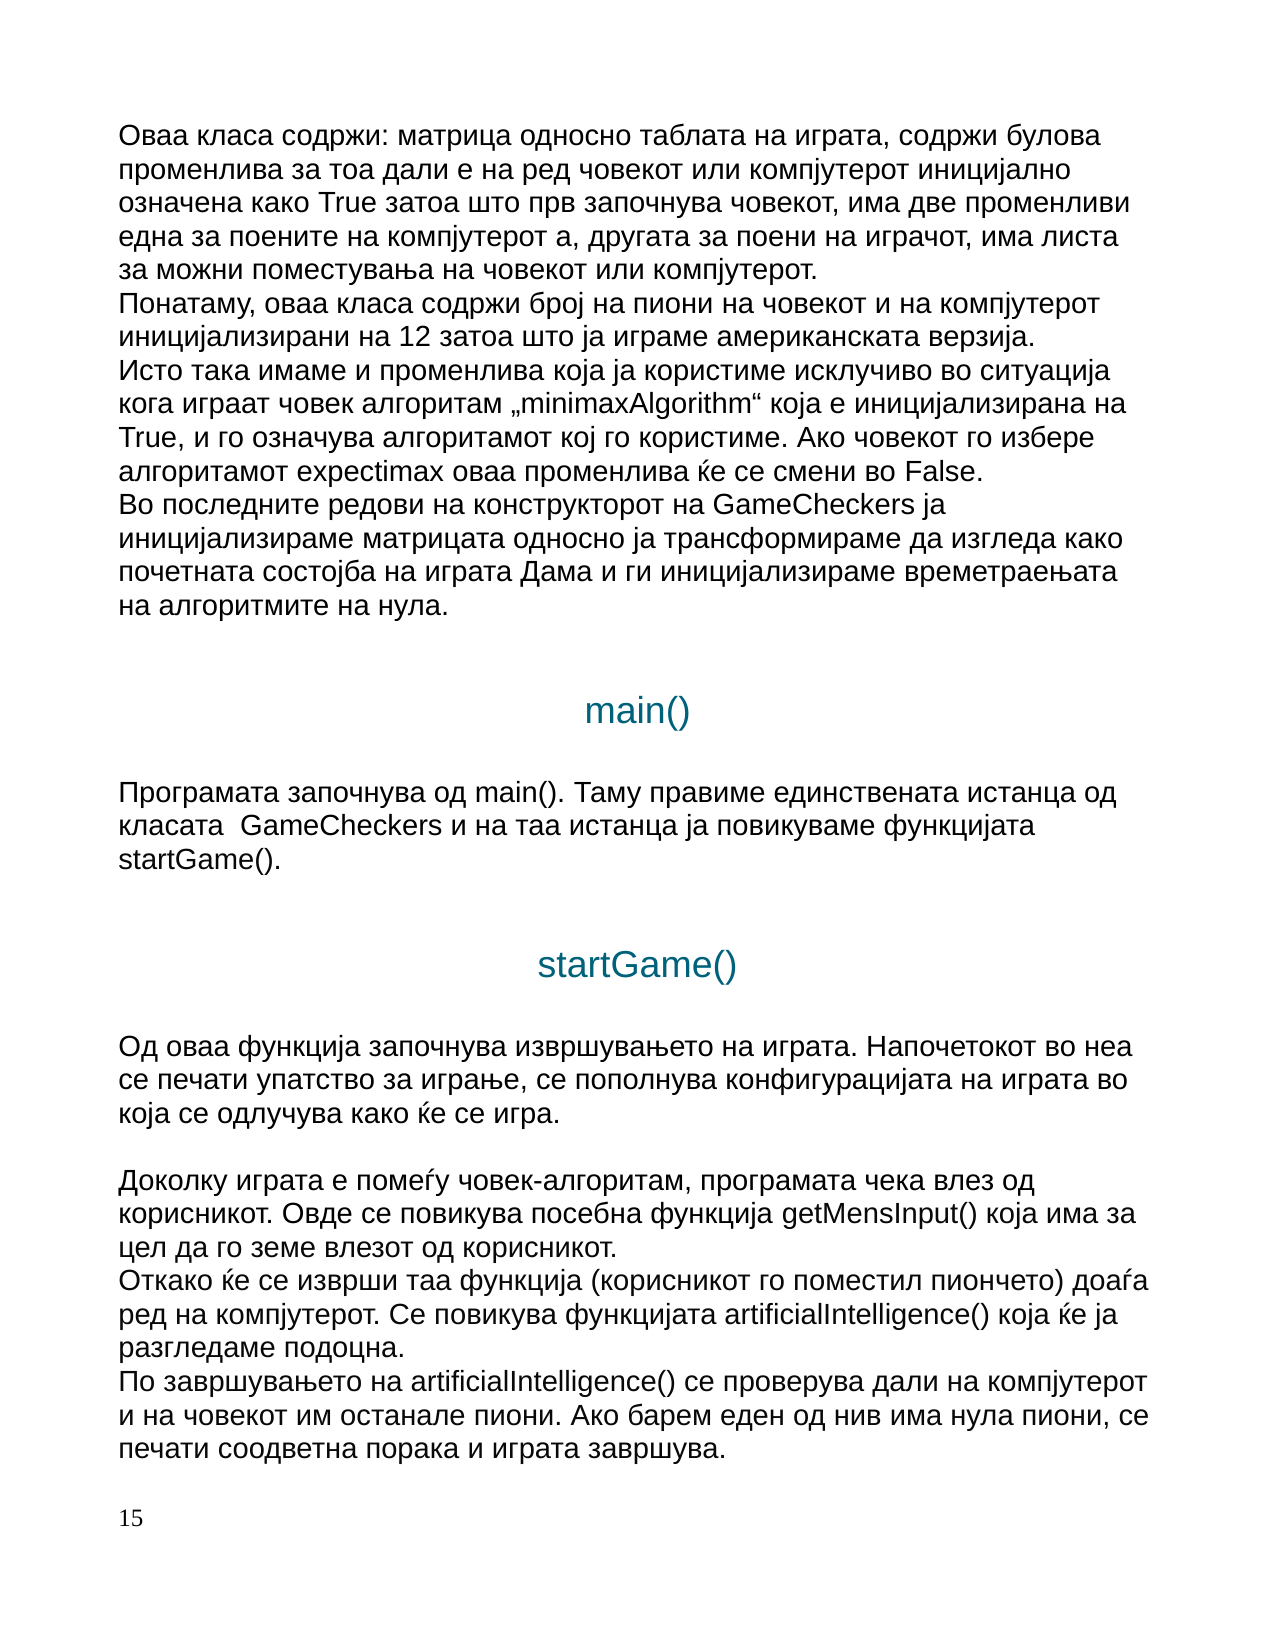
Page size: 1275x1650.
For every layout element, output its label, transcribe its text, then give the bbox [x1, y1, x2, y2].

text main() [118, 688, 1157, 731]
text Oд оваа функција започнува извршувањето на играта. Напочетокот во неа се печати упатство за играње, се пополнува конфигурацијата на играта во која се одлучува како ќе се игра. [118, 1028, 1157, 1129]
text Исто така имаме и променлива која ја користиме исклучиво во ситуација кога играат човек алгоритам „minimaxAlgorithm“ која е иницијализирана на True, и го означува алгоритамот кој го користиме. Ако човекот го избере алгоритамот expectimax оваа променлива ќе се смени во False. [118, 353, 1157, 487]
text По завршувањето на artificialIntelligence() се проверува дали на компјутерот и на човекот им останале пиони. Ако барем еден од нив има нула пиони, се печати соодветна порака и играта завршува. [118, 1364, 1157, 1464]
text Понатаму, оваа класа содржи број на пиони на човекот и на компјутерот иницијализирани на 12 затоа што ја играме американската верзија. [118, 286, 1157, 353]
text Оваа класа содржи: матрица односно таблата на играта, содржи булова променлива за тоа дали е на ред човекот или компјутерот иницијално означена како True затоа што прв започнува човекот, има две променливи една за поените на компјутерот а, другата за поени на играчот, има листа за можни поместувања на човекот или компјутерот. [118, 118, 1157, 286]
text startGame() [118, 942, 1157, 985]
text Доколку играта е помеѓу човек-алгоритам, програмата чека влез од корисникот. Овде се повикува посебна функција getMensInput() која има за цел да го земе влезот од корисникот. [118, 1163, 1157, 1263]
text Во последните редови на конструкторот на GameCheckers ја иницијализираме матрицата односно ја трансформираме да изгледа како почетната состојба на играта Дама и ги иницијализираме времетраењата на алгоритмите на нула. [118, 487, 1157, 621]
text Откако ќе се изврши таа функција (корисникот го поместил пиончето) доаѓа ред на компјутерот. Се повикува функцијата artificialIntelligence() која ќе ја разгледаме подоцна. [118, 1263, 1157, 1364]
text Програмата започнува од main(). Таму правиме единствената истанца од класата GameCheckers и на таа истанца ја повикуваме функцијата startGame(). [118, 774, 1157, 875]
